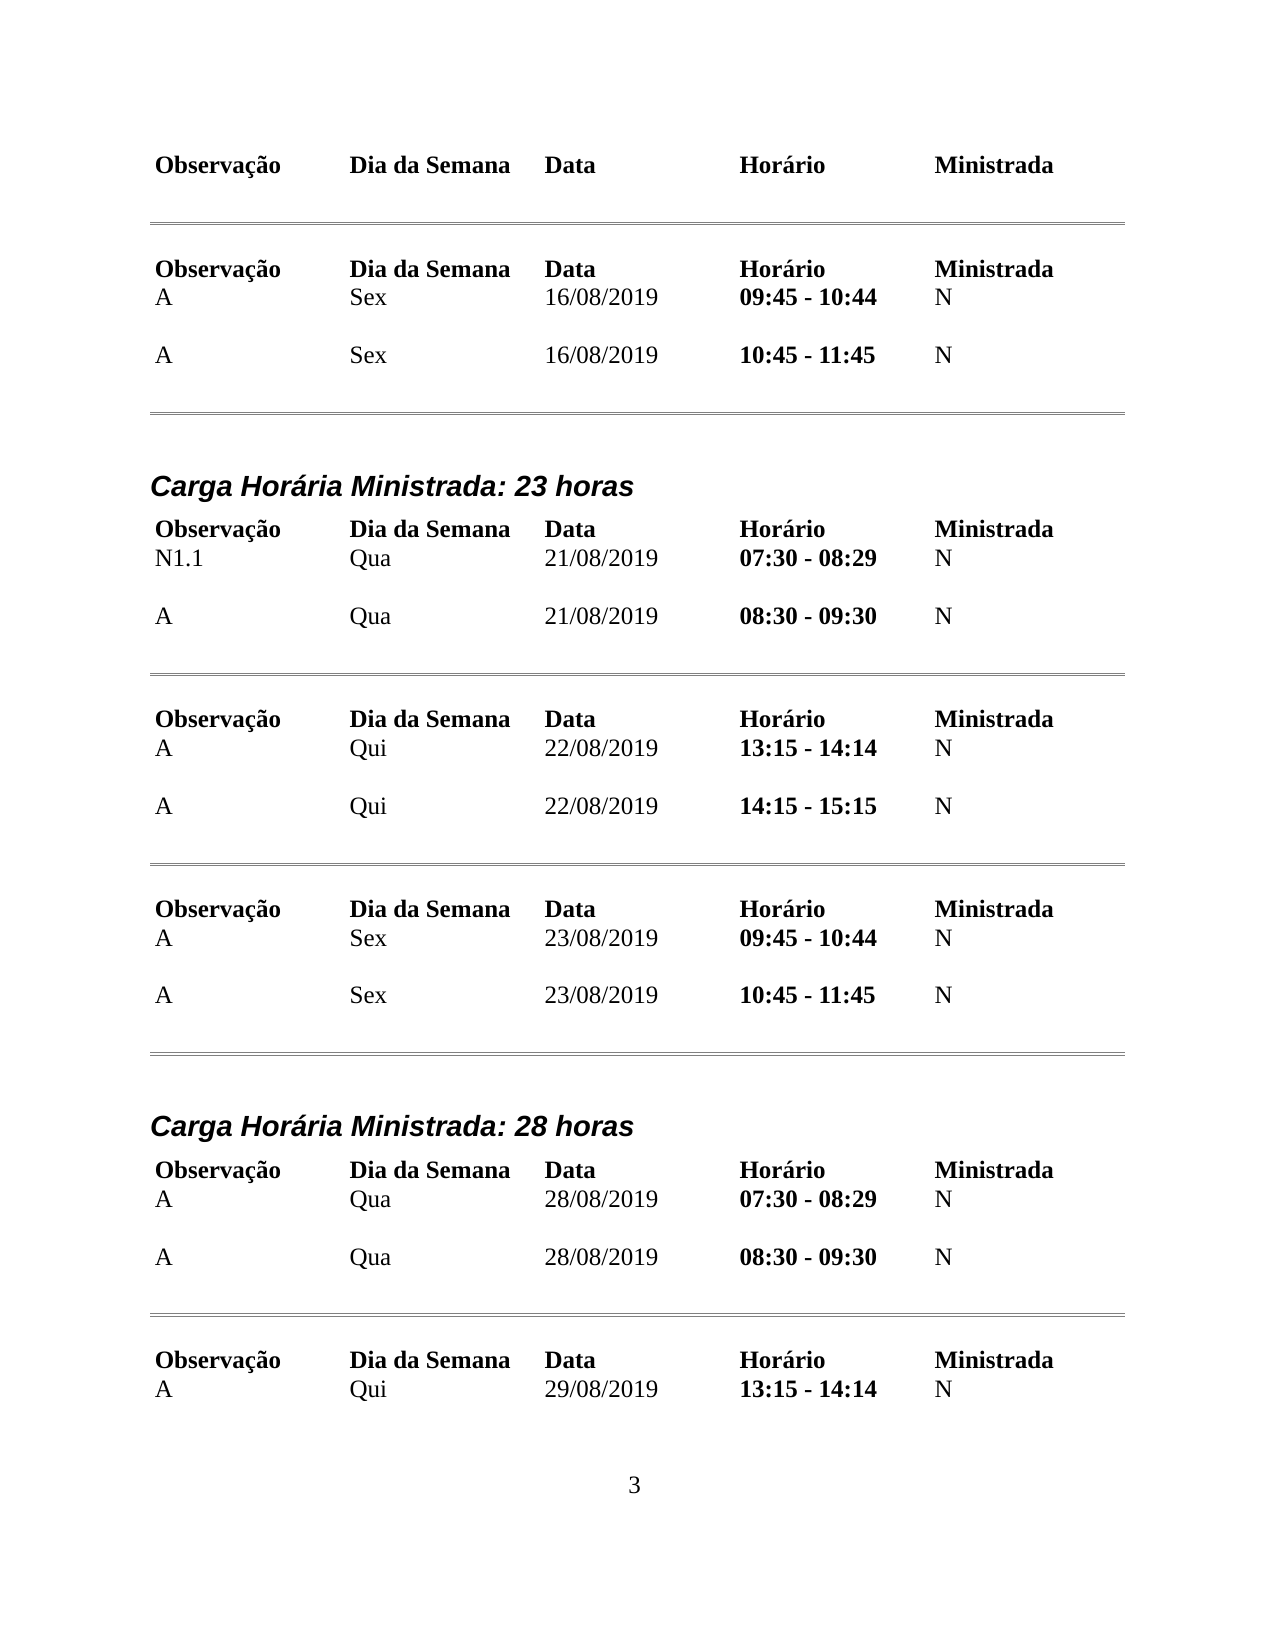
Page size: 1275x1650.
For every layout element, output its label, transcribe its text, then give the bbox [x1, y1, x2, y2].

table_header Ministrada [930, 1345, 1125, 1374]
table_cell [735, 1009, 930, 1038]
table_header Data [540, 254, 735, 282]
table_cell [930, 1213, 1125, 1242]
table_header Observação [150, 150, 345, 179]
table_cell A [150, 923, 345, 952]
table_cell [540, 311, 735, 340]
table_cell 22/08/2019 [540, 733, 735, 762]
table_cell N [930, 1374, 1125, 1403]
table_cell [540, 179, 735, 207]
table_header Dia da Semana [345, 705, 540, 733]
table_header Horário [735, 254, 930, 282]
table_cell [735, 762, 930, 791]
table_header Data [540, 1155, 735, 1184]
table_cell [540, 1213, 735, 1242]
table_cell [345, 952, 540, 981]
table_cell Sex [345, 981, 540, 1009]
table_cell [735, 952, 930, 981]
table_cell A [150, 1184, 345, 1213]
table_cell [540, 762, 735, 791]
table_cell N [930, 733, 1125, 762]
table_cell [930, 630, 1125, 658]
table_cell [930, 1270, 1125, 1299]
subtitle Carga Horária Ministrada: 28 horas [150, 1109, 1125, 1143]
table_cell N1.1 [150, 543, 345, 572]
table_cell A [150, 791, 345, 819]
table_cell N [930, 981, 1125, 1009]
table_cell [150, 630, 345, 658]
table_header Observação [150, 1345, 345, 1374]
table_cell Qua [345, 1242, 540, 1270]
table_cell [930, 369, 1125, 397]
table_cell [735, 369, 930, 397]
table_cell N [930, 283, 1125, 311]
table_cell A [150, 601, 345, 629]
table_cell 10:45 - 11:45 [735, 340, 930, 369]
table_cell [930, 1009, 1125, 1038]
table_cell [150, 762, 345, 791]
table_cell A [150, 981, 345, 1009]
table_cell N [930, 1242, 1125, 1270]
table_header Horário [735, 894, 930, 923]
table_cell [345, 311, 540, 340]
table_cell [540, 1270, 735, 1299]
table_header Observação [150, 894, 345, 923]
table_cell N [930, 543, 1125, 572]
table_cell 21/08/2019 [540, 543, 735, 572]
table_cell 09:45 - 10:44 [735, 923, 930, 952]
table_cell 28/08/2019 [540, 1242, 735, 1270]
table_header Ministrada [930, 254, 1125, 282]
table_cell [345, 1270, 540, 1299]
table_cell [735, 1213, 930, 1242]
table_header Horário [735, 150, 930, 179]
table_header Data [540, 1345, 735, 1374]
table_cell [930, 572, 1125, 601]
table_cell A [150, 1242, 345, 1270]
table_cell 16/08/2019 [540, 283, 735, 311]
table_cell 22/08/2019 [540, 791, 735, 819]
table_header Dia da Semana [345, 150, 540, 179]
table_cell [540, 1009, 735, 1038]
table_cell N [930, 923, 1125, 952]
table_cell [930, 179, 1125, 207]
subtitle Carga Horária Ministrada: 23 horas [150, 468, 1125, 502]
table_cell [540, 952, 735, 981]
table_cell 28/08/2019 [540, 1184, 735, 1213]
table_header Observação [150, 254, 345, 282]
table_cell [930, 311, 1125, 340]
table_cell Qua [345, 543, 540, 572]
table_cell [150, 369, 345, 397]
table_cell [150, 952, 345, 981]
table_header Dia da Semana [345, 254, 540, 282]
table_cell Qui [345, 733, 540, 762]
table_cell Qua [345, 1184, 540, 1213]
table_cell [540, 820, 735, 848]
table_cell 21/08/2019 [540, 601, 735, 629]
table_cell [150, 1270, 345, 1299]
table_cell [540, 572, 735, 601]
table_cell 07:30 - 08:29 [735, 543, 930, 572]
table_cell [735, 311, 930, 340]
table_cell N [930, 601, 1125, 629]
table_cell [735, 630, 930, 658]
table_cell A [150, 340, 345, 369]
table_header Horário [735, 1155, 930, 1184]
table_header Dia da Semana [345, 1345, 540, 1374]
table_cell 07:30 - 08:29 [735, 1184, 930, 1213]
table_header Ministrada [930, 1155, 1125, 1184]
table_cell N [930, 1184, 1125, 1213]
table_cell 13:15 - 14:14 [735, 733, 930, 762]
table_cell 23/08/2019 [540, 981, 735, 1009]
table_cell [150, 1213, 345, 1242]
table_header Dia da Semana [345, 515, 540, 543]
table_cell [735, 1270, 930, 1299]
table_cell A [150, 283, 345, 311]
table_cell [930, 820, 1125, 848]
table_header Data [540, 515, 735, 543]
table_cell [345, 179, 540, 207]
table_cell 09:45 - 10:44 [735, 283, 930, 311]
table_header Dia da Semana [345, 894, 540, 923]
table_cell [345, 1009, 540, 1038]
table_cell [345, 369, 540, 397]
table_cell N [930, 340, 1125, 369]
table_header Observação [150, 705, 345, 733]
table_cell A [150, 1374, 345, 1403]
table_cell [150, 179, 345, 207]
table_cell [150, 1009, 345, 1038]
table_cell [540, 630, 735, 658]
table_cell 08:30 - 09:30 [735, 1242, 930, 1270]
table_cell [345, 762, 540, 791]
table_cell [345, 572, 540, 601]
table_cell [345, 1403, 540, 1431]
table_header Ministrada [930, 894, 1125, 923]
table_header Data [540, 705, 735, 733]
table_cell N [930, 791, 1125, 819]
table_cell [735, 179, 930, 207]
table_header Dia da Semana [345, 1155, 540, 1184]
table_header Data [540, 150, 735, 179]
table_cell [930, 952, 1125, 981]
table_header Ministrada [930, 705, 1125, 733]
table_cell 13:15 - 14:14 [735, 1374, 930, 1403]
table_cell [930, 1403, 1125, 1431]
table_cell 14:15 - 15:15 [735, 791, 930, 819]
table_cell [345, 1213, 540, 1242]
table_cell [150, 1403, 345, 1431]
table_cell 10:45 - 11:45 [735, 981, 930, 1009]
table_cell [930, 762, 1125, 791]
table_cell [735, 820, 930, 848]
table_cell Sex [345, 340, 540, 369]
table_cell 29/08/2019 [540, 1374, 735, 1403]
table_header Data [540, 894, 735, 923]
table_cell Sex [345, 283, 540, 311]
table_cell [345, 820, 540, 848]
table_cell [735, 1403, 930, 1431]
table_header Observação [150, 1155, 345, 1184]
table_header Ministrada [930, 515, 1125, 543]
table_header Horário [735, 1345, 930, 1374]
table_cell [150, 820, 345, 848]
table_cell A [150, 733, 345, 762]
table_cell [540, 1403, 735, 1431]
table_cell 16/08/2019 [540, 340, 735, 369]
table_cell [345, 630, 540, 658]
table_header Ministrada [930, 150, 1125, 179]
table_cell Qui [345, 791, 540, 819]
table_cell Sex [345, 923, 540, 952]
table_header Horário [735, 705, 930, 733]
table_cell Qua [345, 601, 540, 629]
table_cell [150, 572, 345, 601]
table_cell [735, 572, 930, 601]
table_cell Qui [345, 1374, 540, 1403]
table_cell 23/08/2019 [540, 923, 735, 952]
table_header Observação [150, 515, 345, 543]
table_cell [150, 311, 345, 340]
table_cell [540, 369, 735, 397]
table_cell 08:30 - 09:30 [735, 601, 930, 629]
table_header Horário [735, 515, 930, 543]
